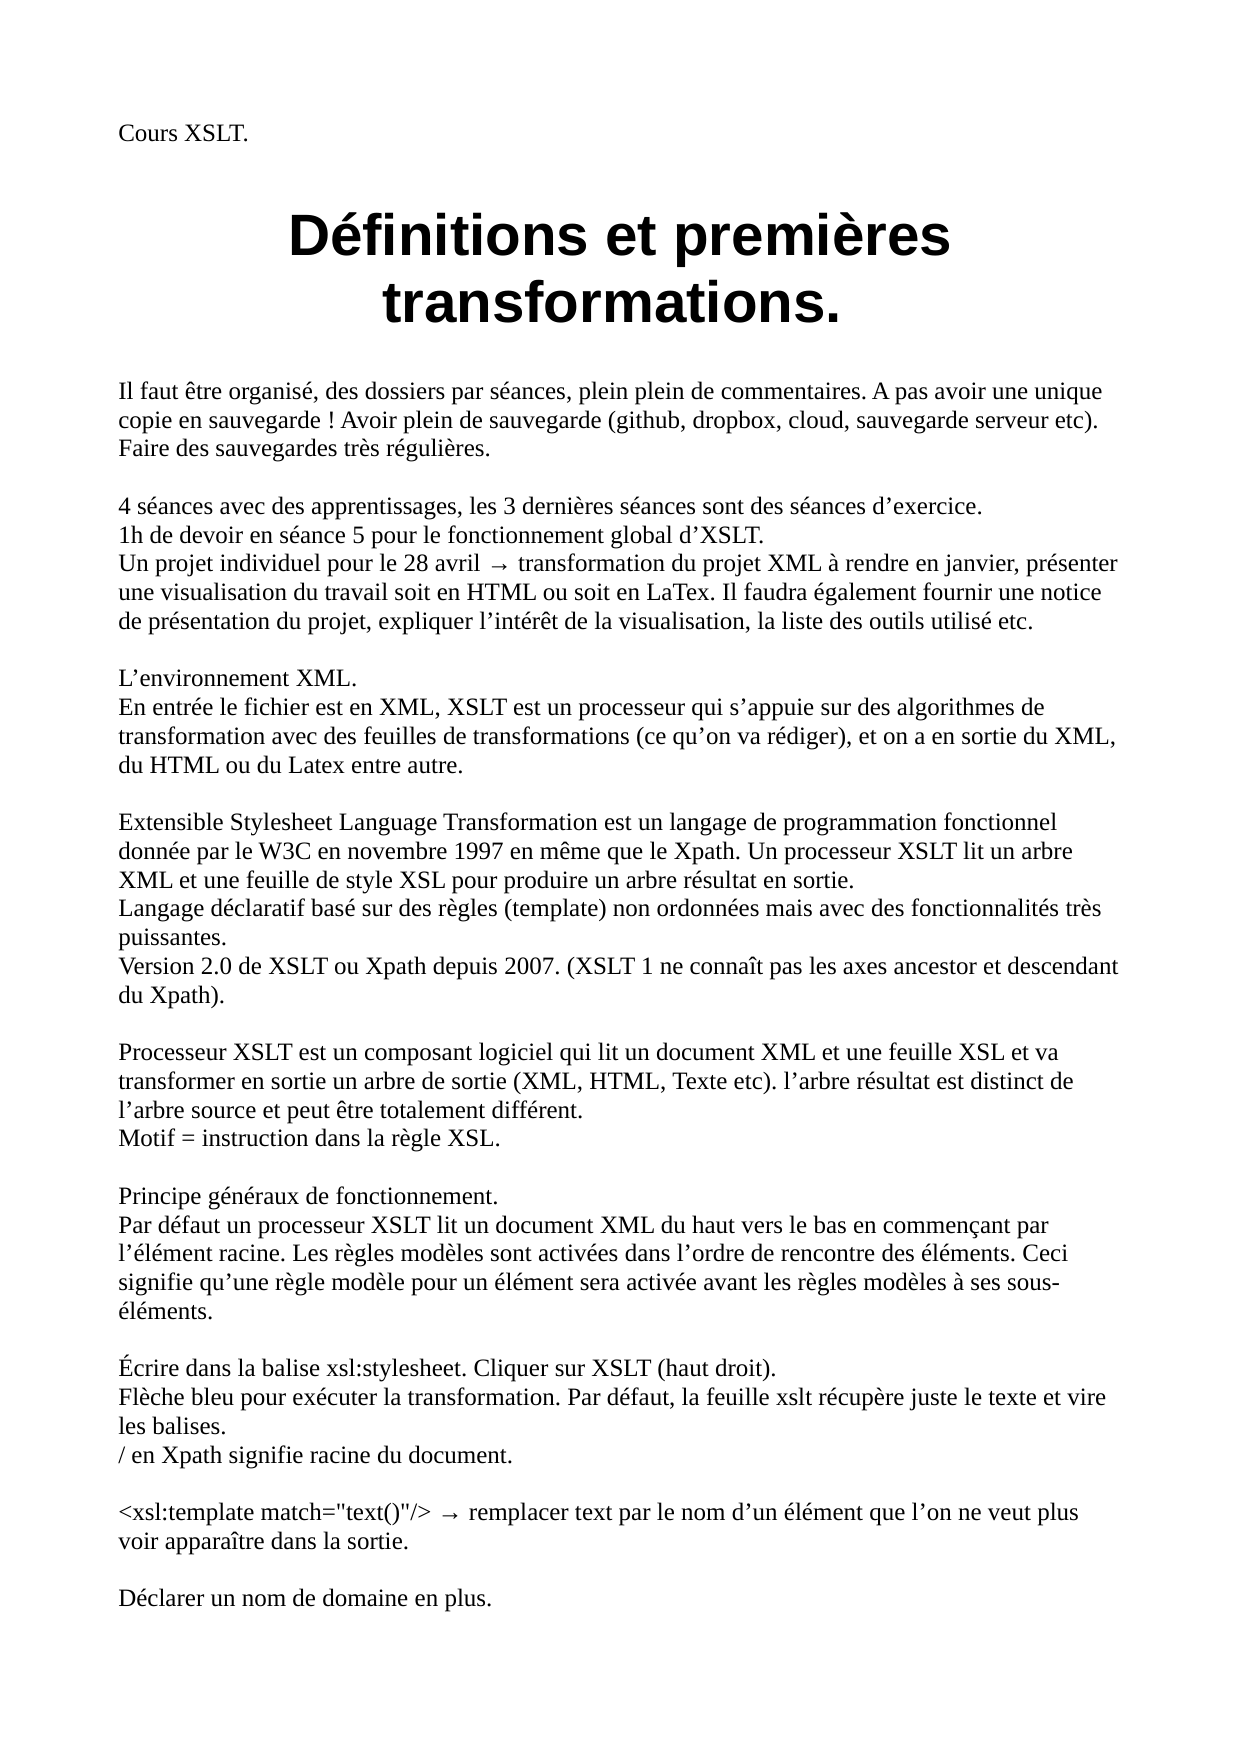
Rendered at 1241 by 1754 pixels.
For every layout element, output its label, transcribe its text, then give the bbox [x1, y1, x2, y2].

text Motif = instruction dans la règle XSL. [118, 1123, 1122, 1152]
title Définitions et premières transformations. [118, 201, 1122, 335]
text En entrée le fichier est en XML, XSLT est un processeur qui s’appuie sur des algorithmes de transformation avec des feuilles de transformations (ce qu’on va rédiger), et on a en sortie du XML, du HTML ou du Latex entre autre. [118, 692, 1122, 778]
text Processeur XSLT est un composant logiciel qui lit un document XML et une feuille XSL et va transformer en sortie un arbre de sortie (XML, HTML, Texte etc). l’arbre résultat est distinct de l’arbre source et peut être totalement différent. [118, 1037, 1122, 1123]
text Il faut être organisé, des dossiers par séances, plein plein de commentaires. A pas avoir une unique copie en sauvegarde ! Avoir plein de sauvegarde (github, dropbox, cloud, sauvegarde serveur etc). Faire des sauvegardes très régulières. [118, 376, 1122, 462]
text Un projet individuel pour le 28 avril → transformation du projet XML à rendre en janvier, présenter une visualisation du travail soit en HTML ou soit en LaTex. Il faudra également fournir une notice de présentation du projet, expliquer l’intérêt de la visualisation, la liste des outils utilisé etc. [118, 548, 1122, 635]
text Déclarer un nom de domaine en plus. [118, 1583, 1122, 1612]
text 4 séances avec des apprentissages, les 3 dernières séances sont des séances d’exercice. [118, 491, 1122, 520]
text Langage déclaratif basé sur des règles (template) non ordonnées mais avec des fonctionnalités très puissantes. [118, 893, 1122, 951]
text <xsl:template match="text()"/> → remplacer text par le nom d’un élément que l’on ne veut plus voir apparaître dans la sortie. [118, 1497, 1122, 1555]
text Principe généraux de fonctionnement. [118, 1181, 1122, 1210]
text 1h de devoir en séance 5 pour le fonctionnement global d’XSLT. [118, 520, 1122, 548]
text Par défaut un processeur XSLT lit un document XML du haut vers le bas en commençant par l’élément racine. Les règles modèles sont activées dans l’ordre de rencontre des éléments. Ceci signifie qu’une règle modèle pour un élément sera activée avant les règles modèles à ses sous-éléments. [118, 1210, 1122, 1325]
text Flèche bleu pour exécuter la transformation. Par défaut, la feuille xslt récupère juste le texte et vire les balises. [118, 1382, 1122, 1440]
text / en Xpath signifie racine du document. [118, 1440, 1122, 1468]
text Cours XSLT. [118, 118, 1122, 147]
text Version 2.0 de XSLT ou Xpath depuis 2007. (XSLT 1 ne connaît pas les axes ancestor et descendant du Xpath). [118, 951, 1122, 1008]
text Écrire dans la balise xsl:stylesheet. Cliquer sur XSLT (haut droit). [118, 1353, 1122, 1382]
text Extensible Stylesheet Language Transformation est un langage de programmation fonctionnel donnée par le W3C en novembre 1997 en même que le Xpath. Un processeur XSLT lit un arbre XML et une feuille de style XSL pour produire un arbre résultat en sortie. [118, 807, 1122, 893]
text L’environnement XML. [118, 663, 1122, 692]
